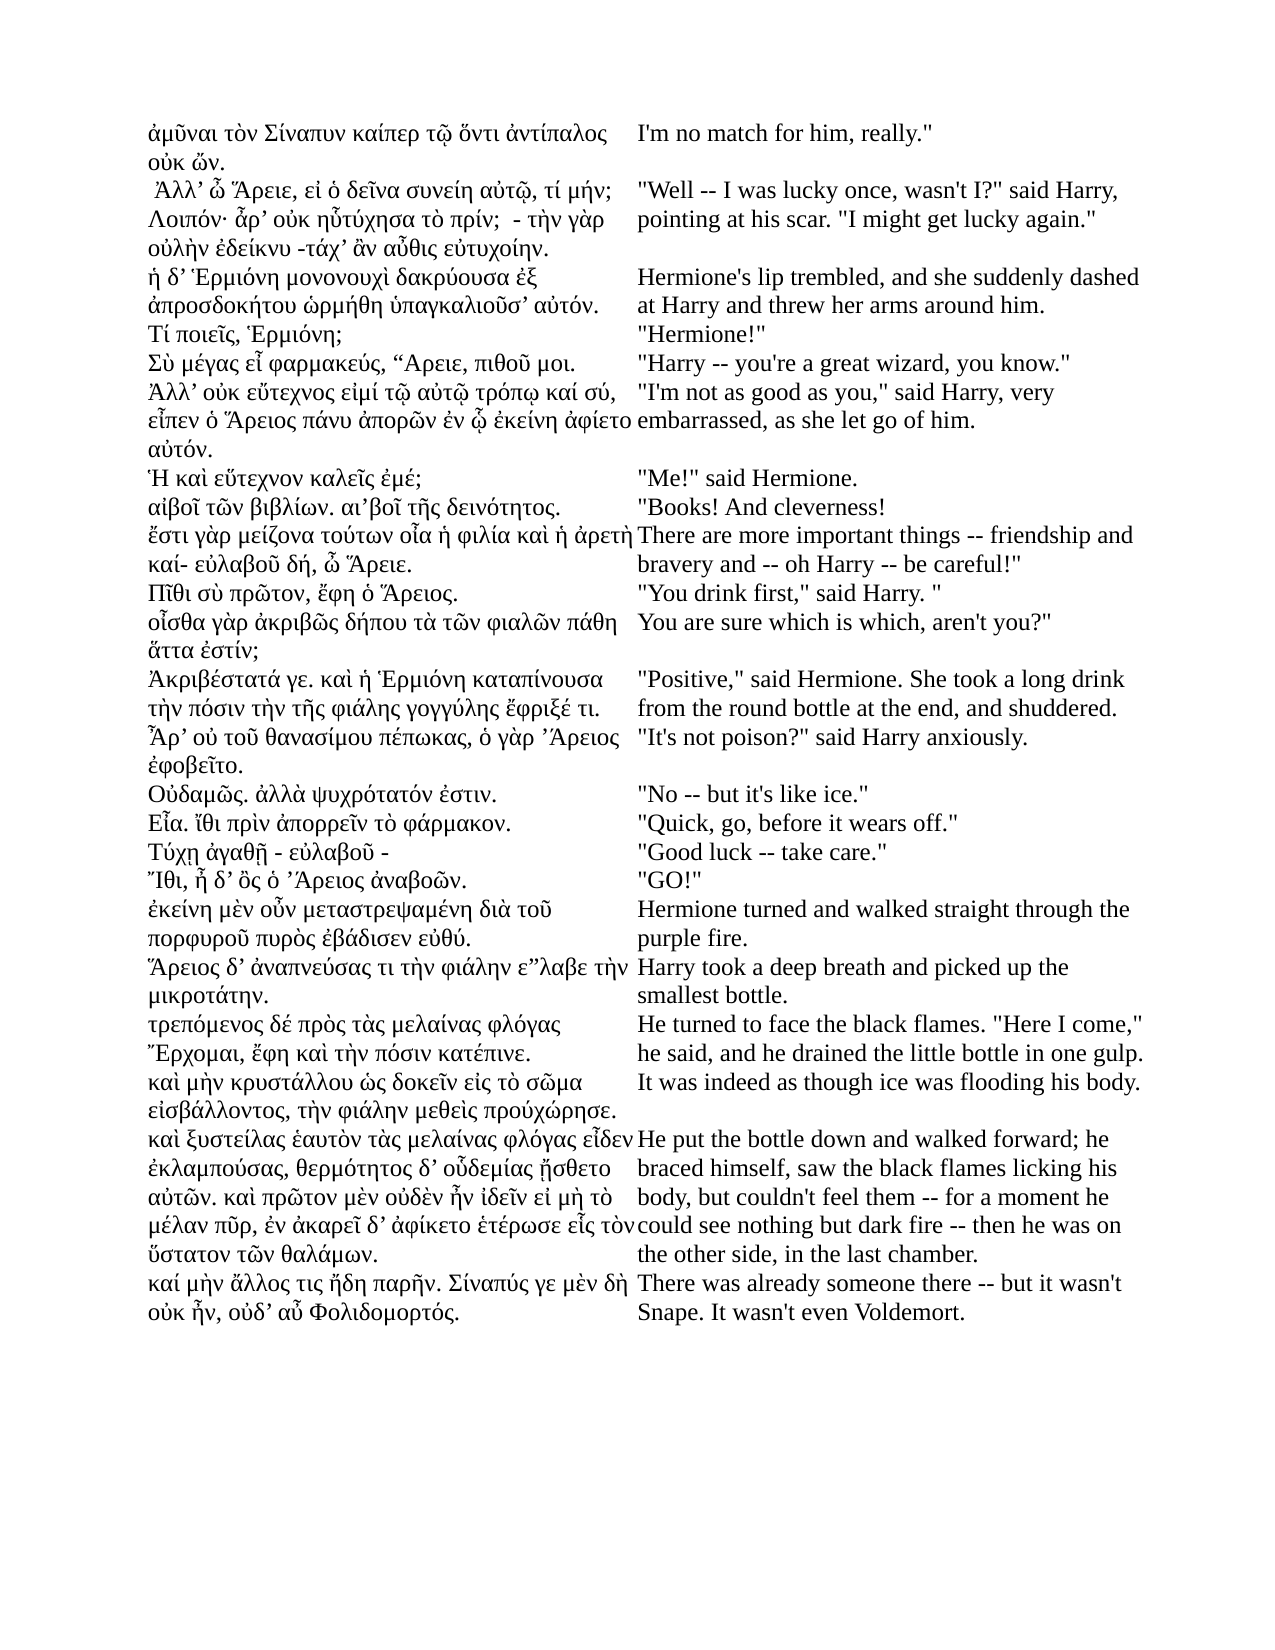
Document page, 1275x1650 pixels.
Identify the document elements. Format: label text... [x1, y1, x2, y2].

table_cell Ἀκριβέστατά γε. καὶ ἡ Ἑρμιόνη καταπίνουσα τὴν πόσιν τὴν τῆς φιάλης γογγύλης ἔφριξέ τι. [148, 664, 637, 722]
table_cell Hermione's lip trembled, and she suddenly dashed at Harry and threw her arms around him. [637, 262, 1157, 319]
table_cell Τύχῃ ἀγαθῇ - εὐλαβοῦ - [148, 837, 637, 866]
table_cell Πῖθι σὺ πρῶτον, ἔφη ὁ Ἅρειος. [148, 578, 637, 607]
table_cell Οὐδαμῶς. ἀλλὰ ψυχρότατόν ἐστιν. [148, 779, 637, 808]
table_cell ἔστι γὰρ μείζονα τούτων οἶα ἡ φιλία καὶ ἡ ἀρετὴ καί- εὐλαβοῦ δή, ὦ Ἅρειε. [148, 521, 637, 578]
table_cell οἶσθα γὰρ ἀκριβῶς δήπου τὰ τῶν φιαλῶν πάθη ἅττα ἐστίν; [148, 607, 637, 664]
table_cell "Well -- I was lucky once, wasn't I?" said Harry, pointing at his scar. "I might get lucky again." [637, 176, 1157, 262]
table_cell ἐκείνη μὲν οὖν μεταστρεψαμένη διὰ τοῦ πορφυροῦ πυρὸς ἐβάδισεν εὐθύ. [148, 894, 637, 952]
table_cell I'm no match for him, really." [637, 118, 1157, 176]
table_cell Ἀλλ’ οὐκ εὔτεχνος εἰμί τῷ αὐτῷ τρόπῳ καί σύ, εἶπεν ὁ Ἅρειος πάνυ ἀπορῶν ἐν ᾧ ἐκείνη ἀφίετο αὐτόν. [148, 377, 637, 463]
table_cell Ἆρ’ οὐ τοῦ θανασίμου πέπωκας, ὁ γὰρ ’Άρειος ἐφοβεῖτο. [148, 722, 637, 779]
table_cell He turned to face the black flames. "Here I come," he said, and he drained the little bottle in one gulp. [637, 1009, 1157, 1067]
table_cell ἀμῦναι τὸν Σίναπυν καίπερ τῷ ὅντι ἀντίπαλος οὐκ ὤν. [148, 118, 637, 176]
table_cell καὶ μὴν κρυστάλλου ὡς δοκεῖν εἰς τὸ σῶμα εἰσβάλλοντος, τὴν φιάλην μεθεὶς προύχώρησε. [148, 1067, 637, 1124]
table_cell There are more important things -- friendship and bravery and -- oh Harry -- be careful!" [637, 521, 1157, 578]
table_cell "Me!" said Hermione. [637, 463, 1157, 492]
table_cell "Hermione!" [637, 319, 1157, 348]
table_cell "Books! And cleverness! [637, 492, 1157, 521]
table_cell Ἅρειος δ’ ἀναπνεύσας τι τὴν φιάλην ε”λαβε τὴν μικροτάτην. [148, 952, 637, 1009]
table_cell "No -- but it's like ice." [637, 779, 1157, 808]
table_cell καὶ ξυστείλας ἑαυτὸν τὰς μελαίνας φλόγας εἶδεν ἐκλαμπούσας, θερμότητος δ’ οὗδεμίας ᾔσθετο αὐτῶν. καὶ πρῶτον μὲν οὐδὲν ἦν ἰδεῖν εἰ μὴ τὸ μέλαν πῦρ, ἐν ἀκαρεῖ δ’ ἀφίκετο ἑτέρωσε εἷς τὸν ὕστατον τῶν θαλάμων. [148, 1124, 637, 1268]
table_cell καί μὴν ἄλλος τις ἤδη παρῆν. Σίναπύς γε μὲν δὴ οὐκ ἦν, οὐδ’ αὖ Φολιδομορτός. [148, 1268, 637, 1326]
table_cell It was indeed as though ice was flooding his body. [637, 1067, 1157, 1124]
table_cell Hermione turned and walked straight through the purple fire. [637, 894, 1157, 952]
table_cell αἰβοῖ τῶν βιβλίων. αι’βοῖ τῆς δεινότητος. [148, 492, 637, 521]
table_cell "GO!" [637, 866, 1157, 894]
table_cell "It's not poison?" said Harry anxiously. [637, 722, 1157, 779]
table_cell "You drink first," said Harry. " [637, 578, 1157, 607]
table_cell "Quick, go, before it wears off." [637, 808, 1157, 837]
table_cell Harry took a deep breath and picked up the smallest bottle. [637, 952, 1157, 1009]
table_cell Εἶα. ἴθι πρὶν ἀπορρεῖν τὸ φάρμακον. [148, 808, 637, 837]
table_cell There was already someone there -- but it wasn't Snape. It wasn't even Voldemort. [637, 1268, 1157, 1326]
table_cell You are sure which is which, aren't you?" [637, 607, 1157, 664]
table_cell Τί ποιεῖς, Ἑρμιόνη; [148, 319, 637, 348]
table_cell ἡ δ’ Ἑρμιόνη μονονουχὶ δακρύουσα ἐξ ἀπροσδοκήτου ὡρμήθη ὑπαγκαλιοῦσ’ αὐτόν. [148, 262, 637, 319]
table_cell Ἴθι, ἦ δ’ ὂς ὁ ’Άρειος ἀναβοῶν. [148, 866, 637, 894]
table_cell "Good luck -- take care." [637, 837, 1157, 866]
table_cell "I'm not as good as you," said Harry, very embarrassed, as she let go of him. [637, 377, 1157, 463]
table_cell τρεπόμενος δέ πρὸς τὰς μελαίνας φλόγας Ἔρχομαι, ἔφη καὶ τὴν πόσιν κατέπινε. [148, 1009, 637, 1067]
table_cell He put the bottle down and walked forward; he braced himself, saw the black flames licking his body, but couldn't feel them -- for a moment he could see nothing but dark fire -- then he was on the other side, in the last chamber. [637, 1124, 1157, 1268]
table_cell Σὺ μέγας εἶ φαρμακεύς, “Αρειε, πιθοῦ μοι. [148, 348, 637, 377]
table_cell "Positive," said Hermione. She took a long drink from the round bottle at the end, and shuddered. [637, 664, 1157, 722]
table_cell "Harry -- you're a great wizard, you know." [637, 348, 1157, 377]
table_cell Ἡ καὶ εὕτεχνον καλεῖς ἐμέ; [148, 463, 637, 492]
table_cell Ἀλλ’ ὦ Ἅρειε, εἰ ὁ δεῖνα συνείη αὐτῷ, τί μήν; Λοιπόν· ἆρ’ οὐκ ηὗτύχησα τὸ πρίν; - τὴν γὰρ οὐλὴν ἐδείκνυ -τάχ’ ἂν αὖθις εὐτυχοίην. [148, 176, 637, 262]
